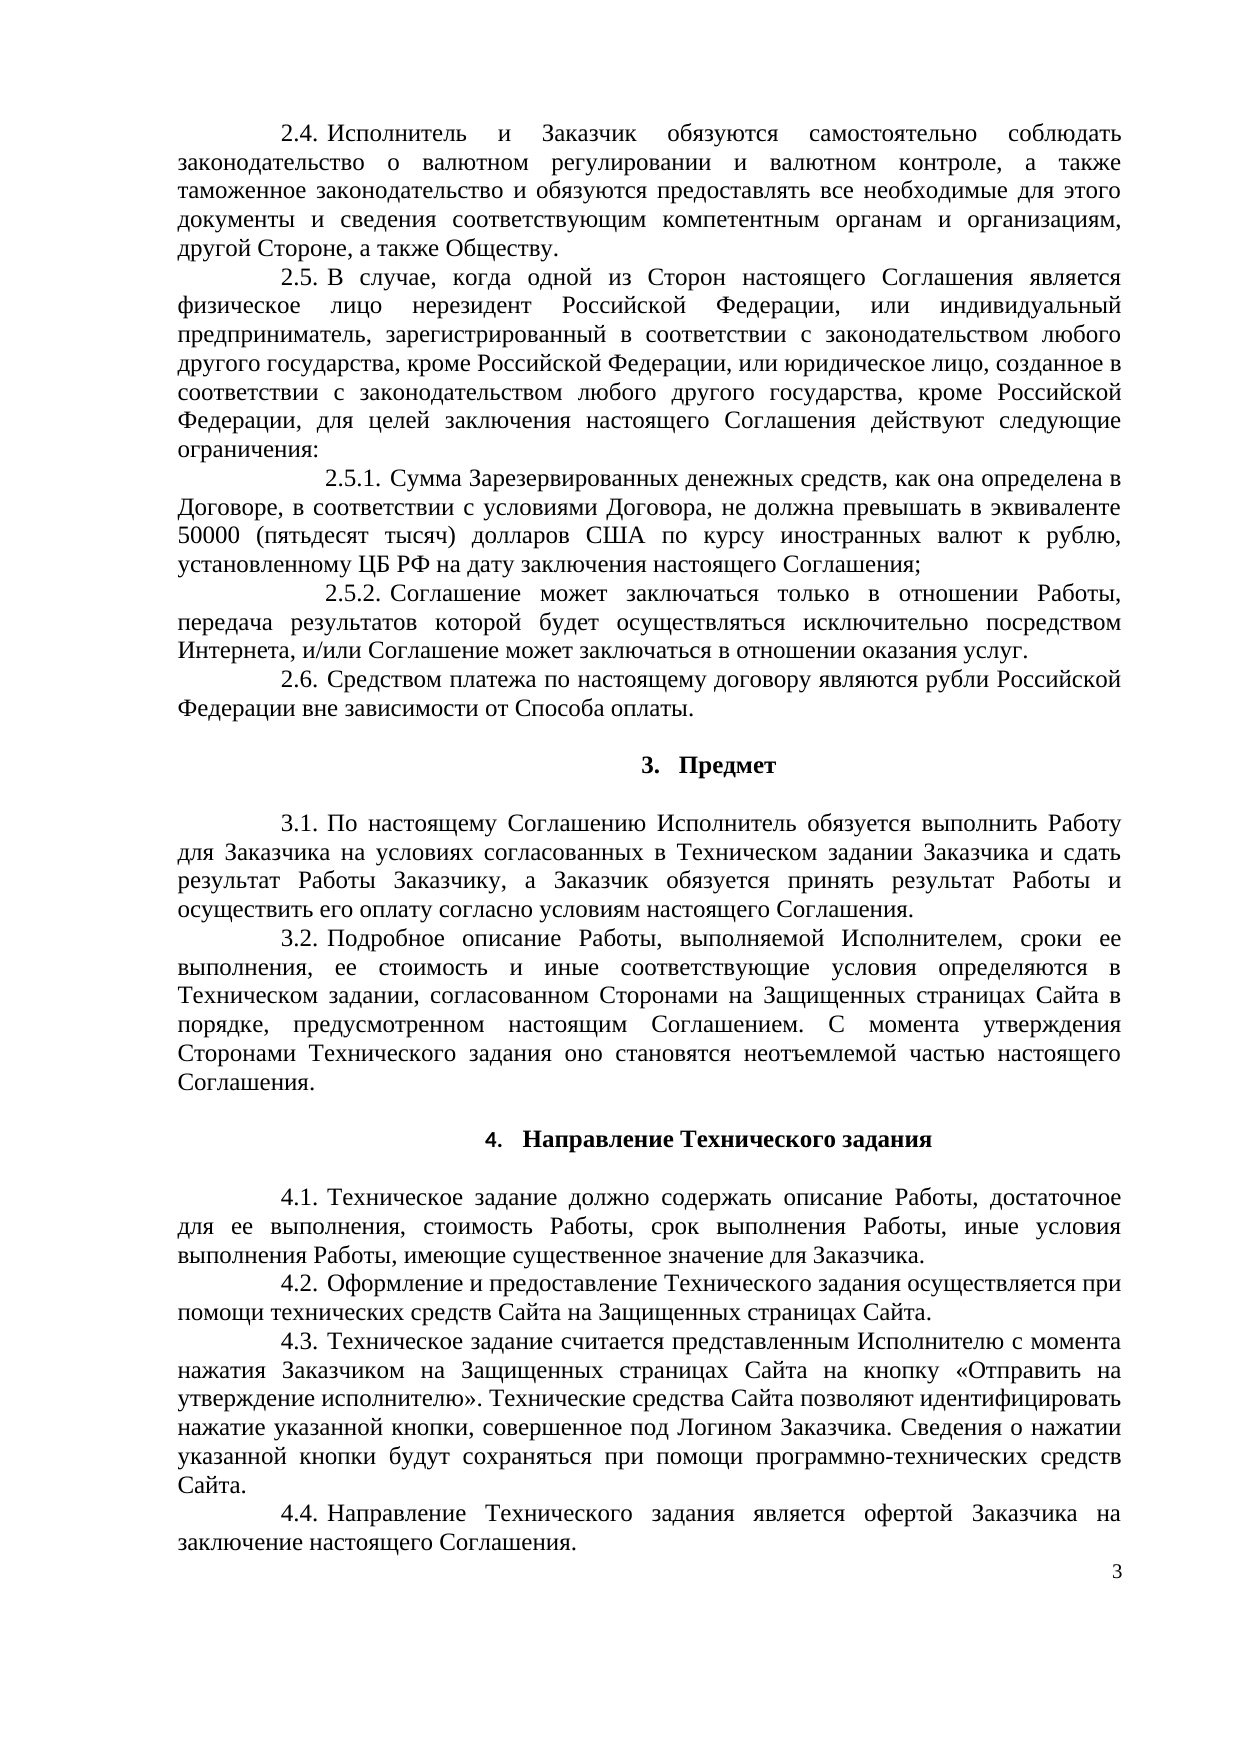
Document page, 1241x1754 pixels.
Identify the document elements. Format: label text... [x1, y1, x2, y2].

list Подробное описание Работы, выполняемой Исполнителем, сроки ее выполнения, ее стоимость и иные соответствующие условия определяются в Техническом задании, согласованном Сторонами на Защищенных страницах Сайта в порядке, предусмотренном настоящим Соглашением. С момента утверждения Сторонами Технического задания оно становятся неотъемлемой частью настоящего Соглашения. [177, 923, 1122, 1096]
list Техническое задание должно содержать описание Работы, достаточное для ее выполнения, стоимость Работы, срок выполнения Работы, иные условия выполнения Работы, имеющие существенное значение для Заказчика. [177, 1182, 1122, 1268]
list Техническое задание считается представленным Исполнителю с момента нажатия Заказчиком на Защищенных страницах Сайта на кнопку «Отправить на утверждение исполнителю». Технические средства Сайта позволяют идентифицировать нажатие указанной кнопки, совершенное под Логином Заказчика. Сведения о нажатии указанной кнопки будут сохраняться при помощи программно-технических средств Сайта. [177, 1326, 1122, 1498]
list Направление Технического задания [177, 1124, 1122, 1153]
list Направление Технического задания является офертой Заказчика на заключение настоящего Соглашения. [177, 1498, 1122, 1556]
list В случае, когда одной из Сторон настоящего Соглашения является физическое лицо нерезидент Российской Федерации, или индивидуальный предприниматель, зарегистрированный в соответствии с законодательством любого другого государства, кроме Российской Федерации, или юридическое лицо, созданное в соответствии с законодательством любого другого государства, кроме Российской Федерации, для целей заключения настоящего Соглашения действуют следующие ограничения: [177, 262, 1122, 463]
list Сумма Зарезервированных денежных средств, как она определена в Договоре, в соответствии с условиями Договора, не должна превышать в эквиваленте 50000 (пятьдесят тысяч) долларов США по курсу иностранных валют к рублю, установленному ЦБ РФ на дату заключения настоящего Соглашения; [177, 463, 1122, 578]
list Оформление и предоставление Технического задания осуществляется при помощи технических средств Сайта на Защищенных страницах Сайта. [177, 1268, 1122, 1326]
list Исполнитель и Заказчик обязуются самостоятельно соблюдать законодательство о валютном регулировании и валютном контроле, а также таможенное законодательство и обязуются предоставлять все необходимые для этого документы и сведения соответствующим компетентным органам и организациям, другой Стороне, а также Обществу. [177, 118, 1122, 262]
list Средством платежа по настоящему договору являются рубли Российской Федерации вне зависимости от Способа оплаты. [177, 664, 1122, 722]
list По настоящему Соглашению Исполнитель обязуется выполнить Работу для Заказчика на условиях согласованных в Техническом задании Заказчика и сдать результат Работы Заказчику, а Заказчик обязуется принять результат Работы и осуществить его оплату согласно условиям настоящего Соглашения. [177, 808, 1122, 923]
list Соглашение может заключаться только в отношении Работы, передача результатов которой будет осуществляться исключительно посредством Интернета, и/или Соглашение может заключаться в отношении оказания услуг. [177, 578, 1122, 664]
list Предмет [177, 751, 1122, 779]
